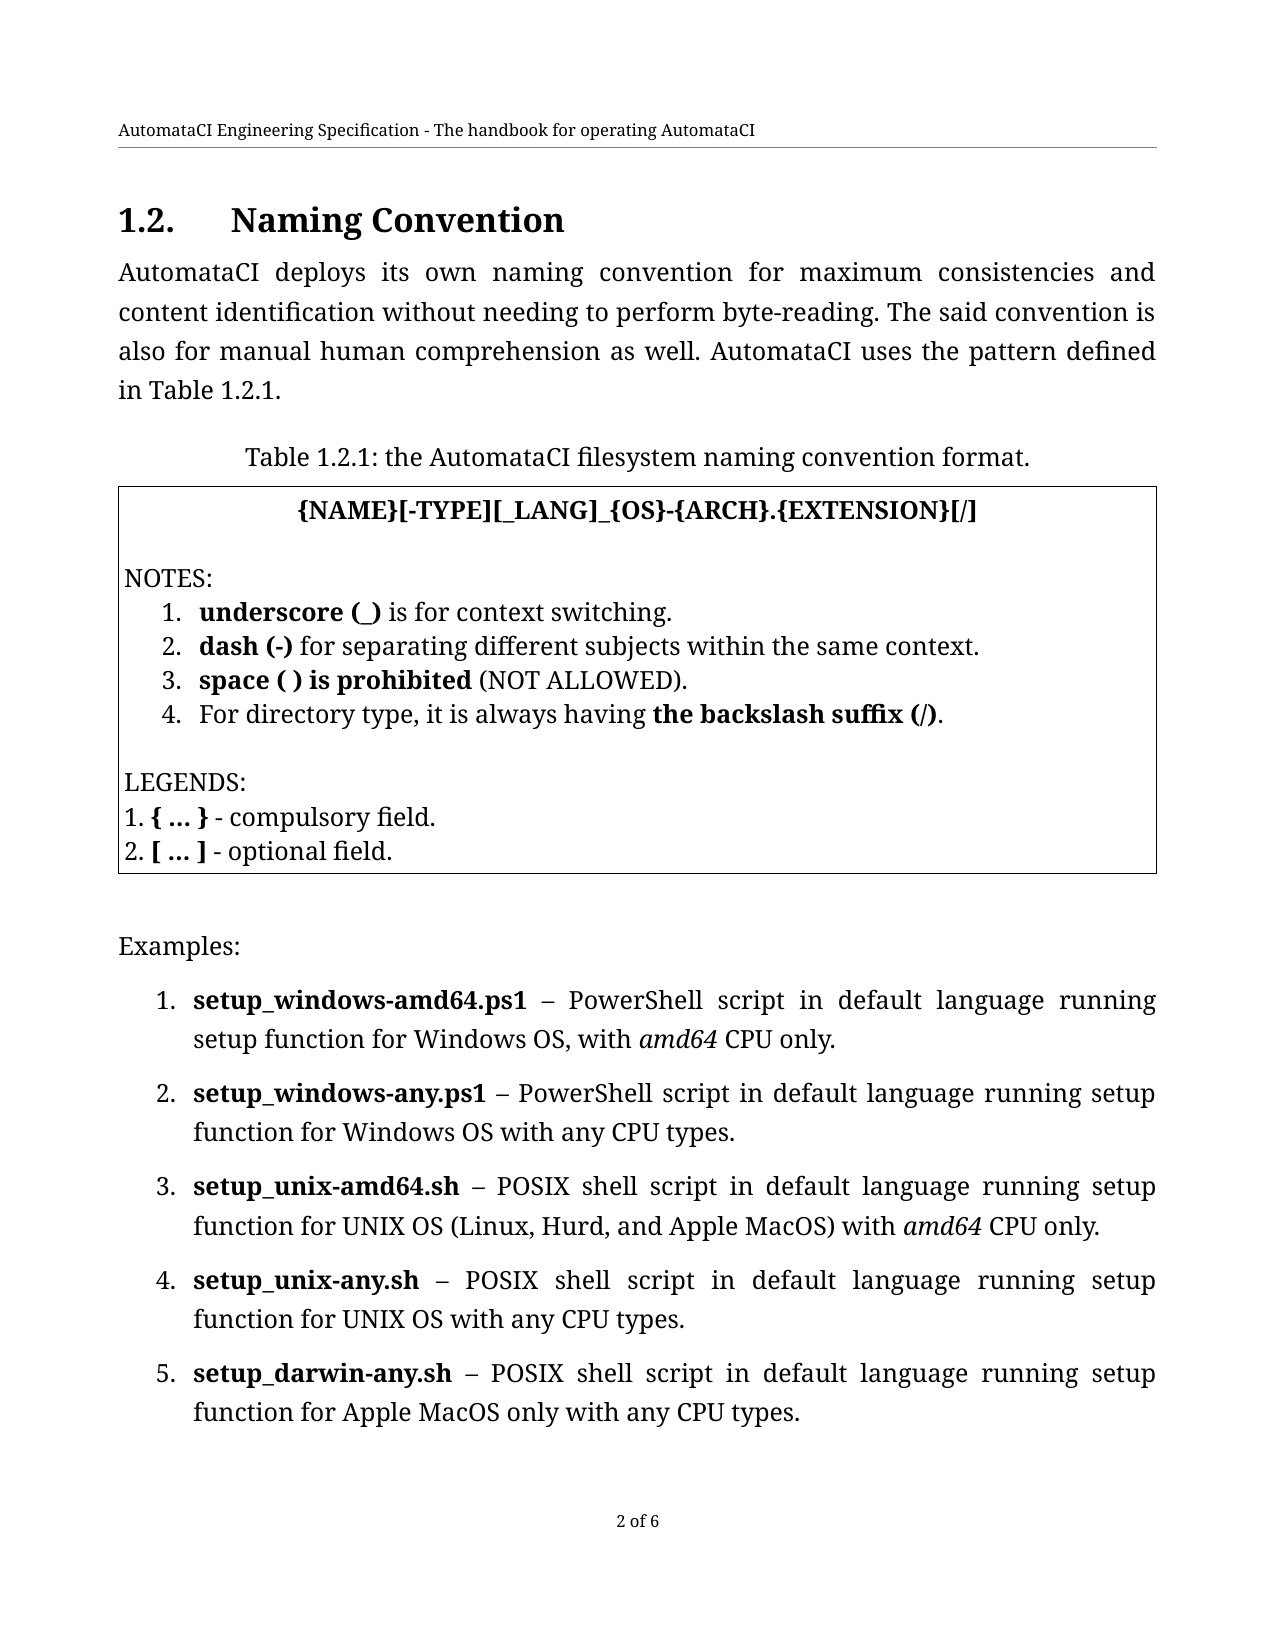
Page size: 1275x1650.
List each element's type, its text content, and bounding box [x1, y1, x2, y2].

list setup_unix-any.sh – POSIX shell script in default language running setup function for UNIX OS with any CPU types. [156, 1262, 1157, 1336]
text AutomataCI deploys its own naming convention for maximum consistencies and content identification without needing to perform byte-reading. The said convention is also for manual human comprehension as well. AutomataCI uses the pattern defined in Table 1.2.1. [118, 255, 1157, 407]
list setup_windows-any.ps1 – PowerShell script in default language running setup function for Windows OS with any CPU types. [156, 1076, 1157, 1149]
list setup_darwin-any.sh – POSIX shell script in default language running setup function for Apple MacOS only with any CPU types. [156, 1356, 1157, 1429]
text Examples: [118, 928, 1157, 962]
subtitle Naming Convention [118, 197, 1157, 243]
list setup_windows-amd64.ps1 – PowerShell script in default language running setup function for Windows OS, with amd64 CPU only. [156, 982, 1157, 1056]
text Table 1.2.1: the AutomataCI filesystem naming convention format. [118, 439, 1157, 473]
table_header {NAME}[-TYPE][_LANG]_{OS}-{ARCH}.{EXTENSION}[/] NOTES: underscore (_) is for context switching. dash (-) for separating different subjects within the same context. space ( ) is prohibited (NOT ALLOWED). For directory type, it is always having the backslash suffix (/). LEGENDS: 1. { … } - compulsory field. 2. [ … ] - optional field. [119, 487, 1156, 873]
list setup_unix-amd64.sh – POSIX shell script in default language running setup function for UNIX OS (Linux, Hurd, and Apple MacOS) with amd64 CPU only. [156, 1169, 1157, 1242]
